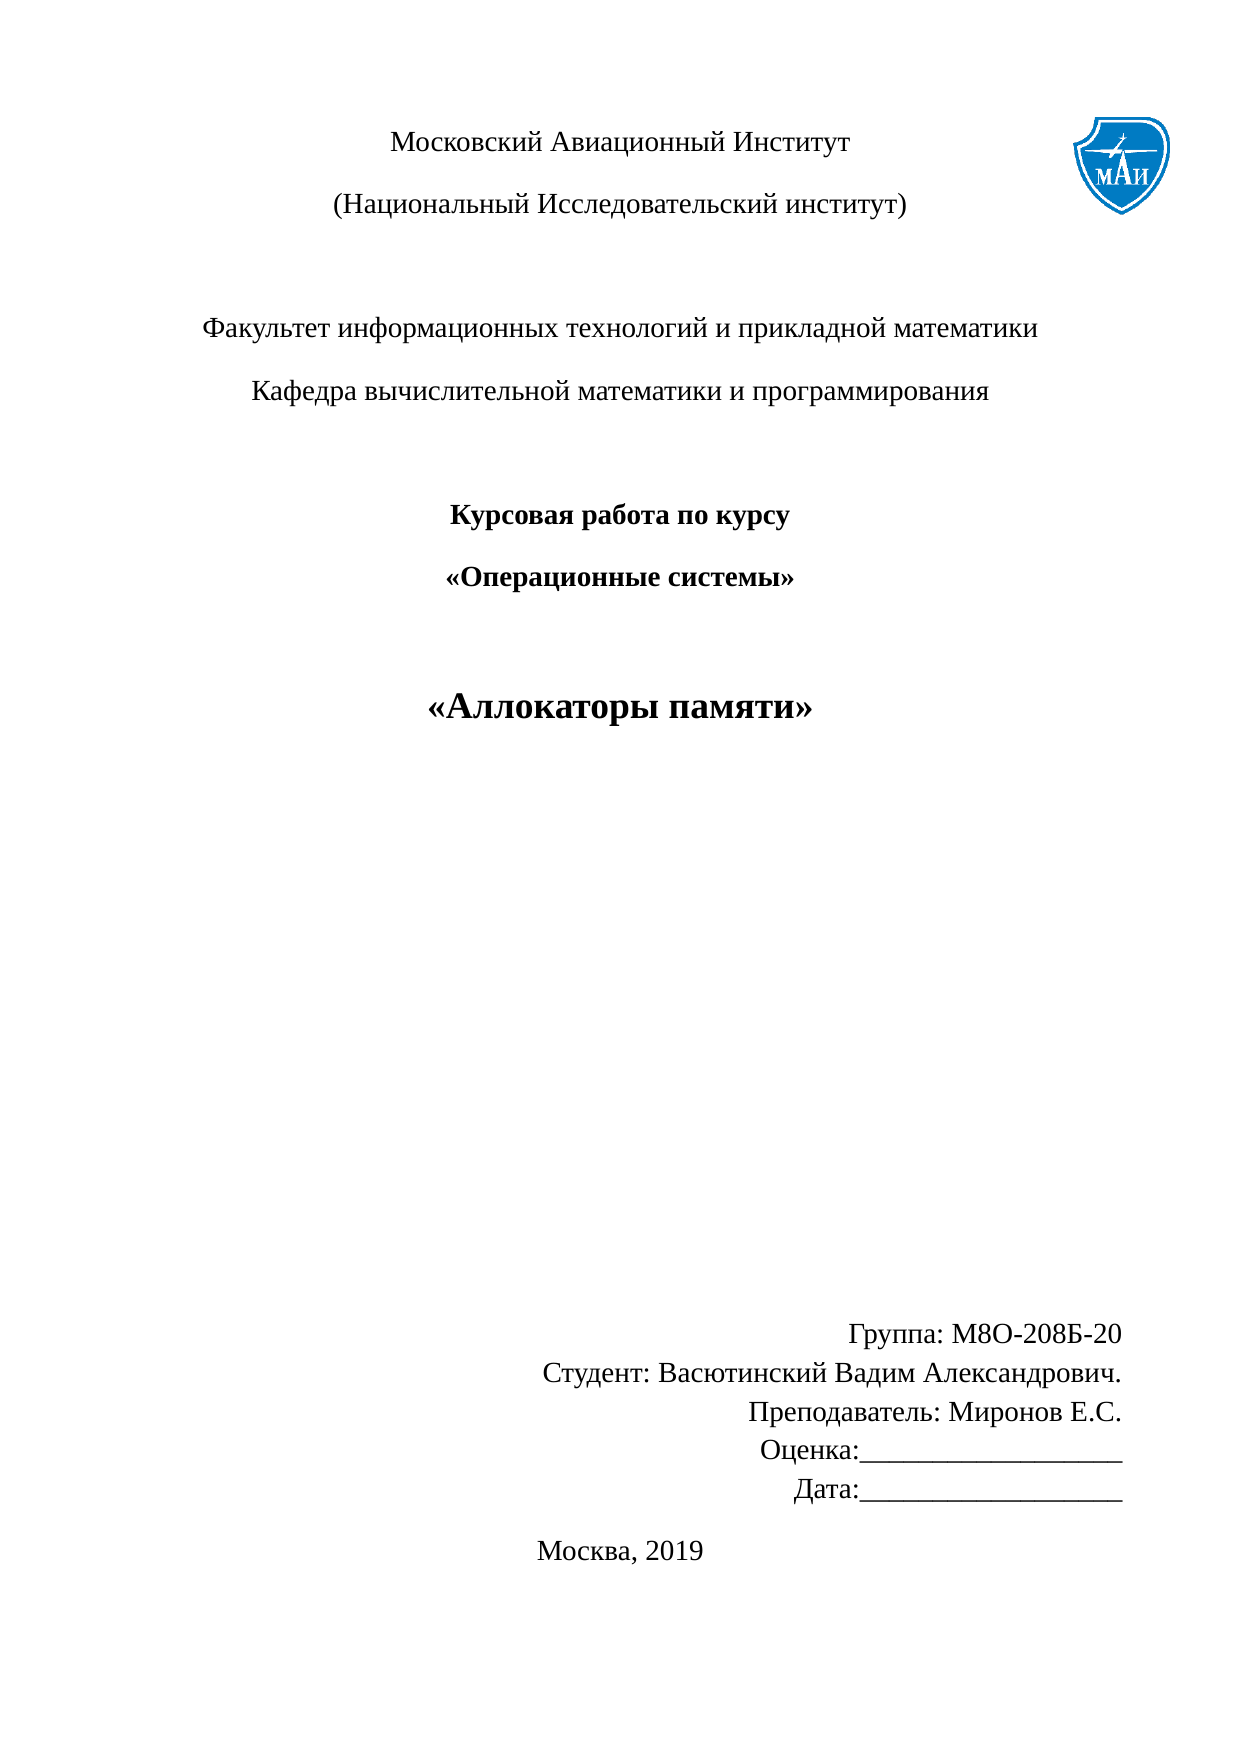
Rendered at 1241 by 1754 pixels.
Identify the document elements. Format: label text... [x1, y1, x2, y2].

text «Аллокаторы памяти» [118, 684, 1122, 727]
picture [1072, 117, 1170, 215]
text Московский Авиационный Институт [118, 124, 1072, 158]
text Группа: М8О-208Б-20 Студент: Васютинский Вадим Александрович. Преподаватель: Миронов Е.С. Оценка:__________________ Дата:__________________ [118, 1317, 1122, 1504]
text «Операционные системы» [118, 559, 1122, 593]
text Курсовая работа по курсу [118, 497, 1122, 531]
text (Национальный Исследовательский институт) [118, 186, 1122, 220]
text Москва, 2019 [118, 1533, 1122, 1567]
text Факультет информационных технологий и прикладной математики [118, 311, 1122, 344]
text Кафедра вычислительной математики и программирования [118, 373, 1122, 406]
